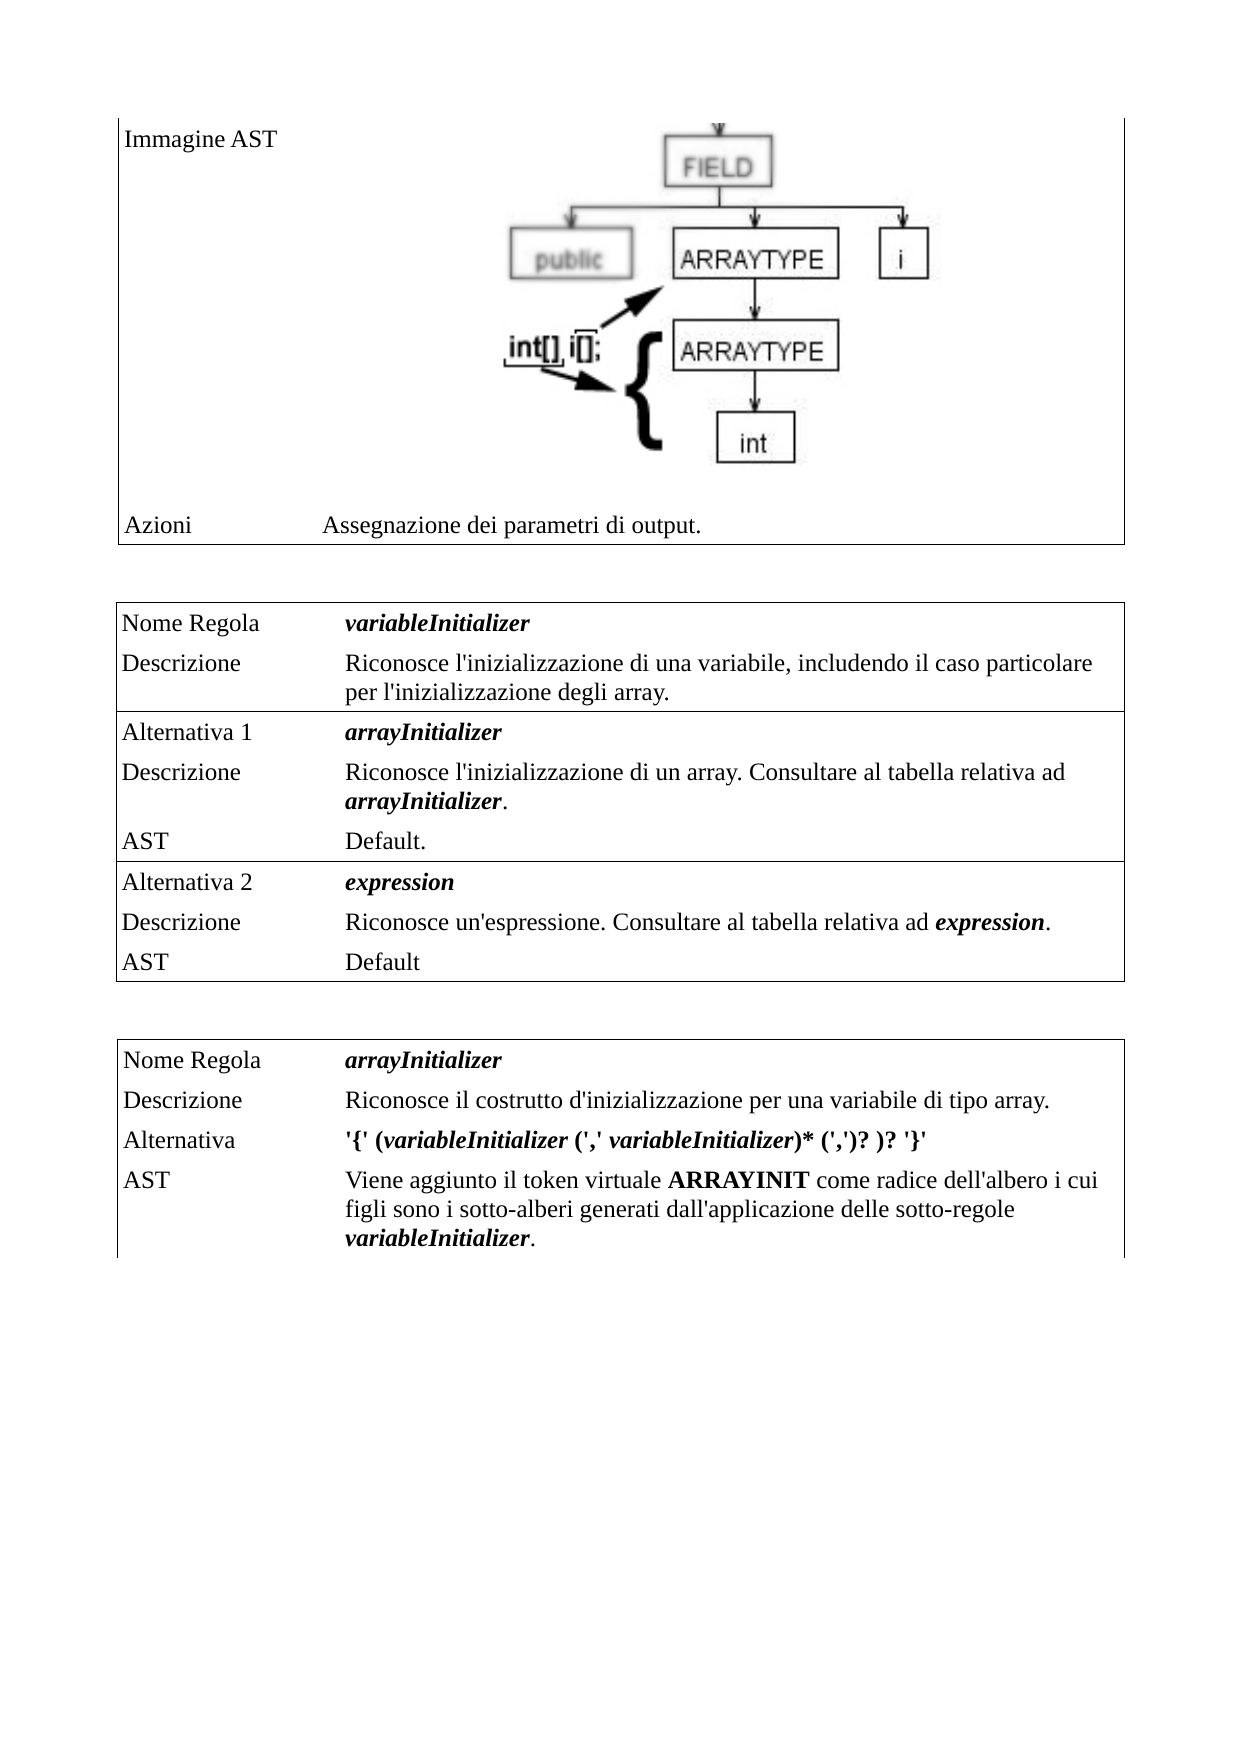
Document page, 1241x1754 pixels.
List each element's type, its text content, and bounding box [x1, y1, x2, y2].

table_cell Alternativa 2 [117, 862, 339, 901]
table_cell AST [118, 1160, 339, 1257]
table_cell Viene aggiunto il token virtuale ARRAYINIT come radice dell'albero i cui figli sono i sotto-alberi generati dall'applicazione delle sotto-regole variableInitializer. [339, 1160, 1124, 1257]
table_header Nome Regola [117, 603, 339, 642]
table_cell AST [117, 821, 339, 861]
table_cell Riconosce l'inizializzazione di una variabile, includendo il caso particolare per l'inizializzazione degli array. [339, 642, 1124, 711]
table_cell Default. [339, 821, 1124, 861]
table_cell Descrizione [117, 642, 339, 711]
table_cell Alternativa 1 [117, 712, 339, 752]
table_cell Riconosce il costrutto d'inizializzazione per una variabile di tipo array. [339, 1079, 1124, 1119]
table_cell Descrizione [118, 1079, 339, 1119]
table_header arrayInitializer [339, 1040, 1124, 1079]
table_cell expression [339, 862, 1124, 901]
table_cell Immagine AST [119, 118, 316, 504]
table_header variableInitializer [339, 603, 1124, 642]
table_cell AST [117, 941, 339, 981]
table_cell Riconosce un'espressione. Consultare al tabella relativa ad expression. [339, 901, 1124, 941]
table_cell Descrizione [117, 901, 339, 941]
table_cell Azioni [119, 504, 316, 544]
table_cell Assegnazione dei parametri di output. [316, 504, 1124, 544]
table_cell Riconosce l'inizializzazione di un array. Consultare al tabella relativa ad arrayInitializer. [339, 752, 1124, 821]
table_cell arrayInitializer [339, 712, 1124, 752]
table_cell Alternativa [118, 1120, 339, 1160]
table_cell '{' (variableInitializer (',' variableInitializer)* (',')? )? '}' [339, 1120, 1124, 1160]
table_cell Descrizione [117, 752, 339, 821]
picture [498, 123, 942, 470]
table_header Nome Regola [118, 1040, 339, 1079]
table_cell [316, 118, 1124, 504]
table_cell Default [339, 941, 1124, 981]
